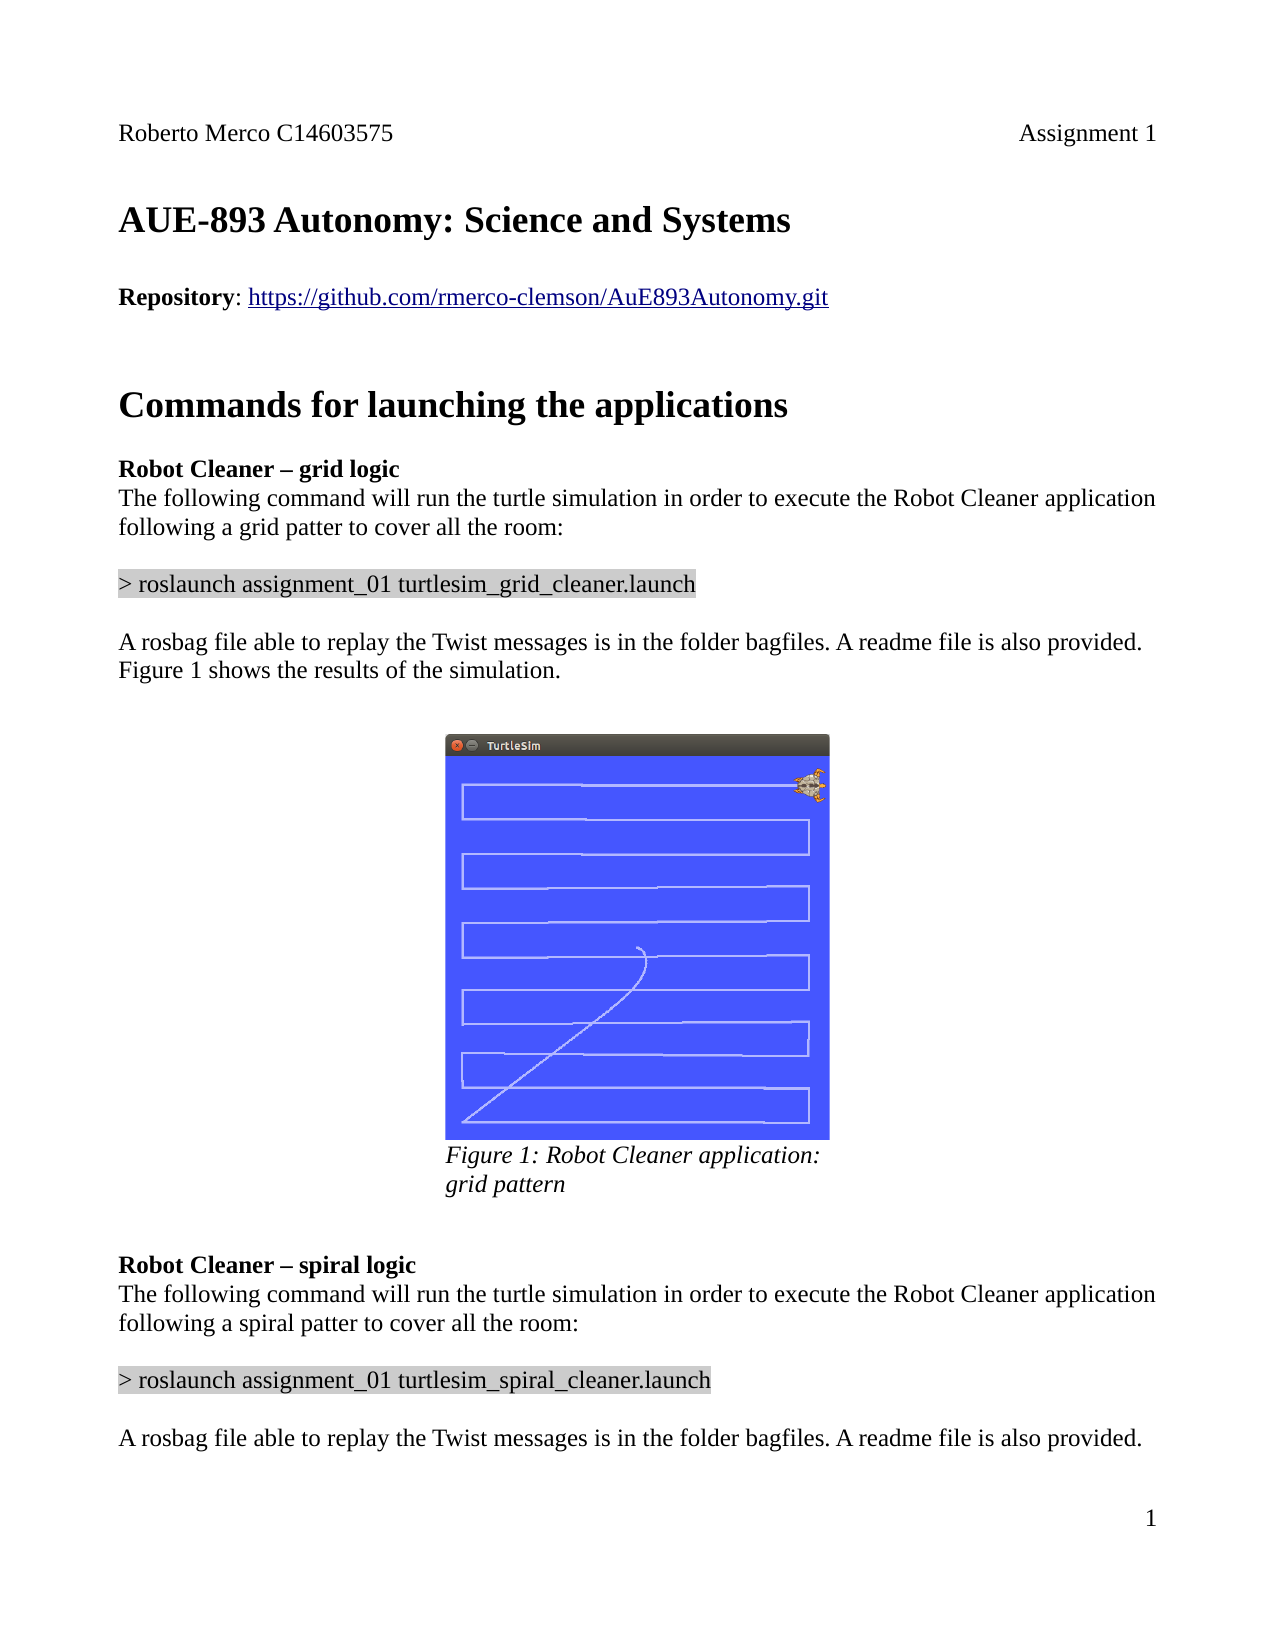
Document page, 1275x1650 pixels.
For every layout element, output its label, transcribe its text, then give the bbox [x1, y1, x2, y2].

text The following command will run the turtle simulation in order to execute the Robot Cleaner application following a grid patter to cover all the room: [118, 483, 1157, 540]
text Figure 1 shows the results of the simulation. [118, 655, 1157, 684]
text > roslaunch assignment_01 turtlesim_grid_cleaner.launch [118, 569, 1157, 598]
text The following command will run the turtle simulation in order to execute the Robot Cleaner application following a spiral patter to cover all the room: [118, 1279, 1157, 1337]
text A rosbag file able to replay the Twist messages is in the folder bagfiles. A readme file is also provided. [118, 627, 1157, 655]
text A rosbag file able to replay the Twist messages is in the folder bagfiles. A readme file is also provided. [118, 1423, 1157, 1452]
subtitle AUE-893 Autonomy: Science and Systems [118, 197, 1157, 240]
text > roslaunch assignment_01 turtlesim_spiral_cleaner.launch [118, 1366, 1157, 1394]
text Robot Cleaner – spiral logic [118, 1251, 1157, 1279]
picture [445, 734, 830, 1140]
text Robot Cleaner – grid logic [118, 454, 1157, 483]
text Figure 1: Robot Cleaner application: grid pattern [445, 1140, 829, 1197]
text Commands for launching the applications [118, 382, 1157, 425]
text Repository: https://github.com/rmerco-clemson/AuE893Autonomy.git [118, 282, 1157, 310]
